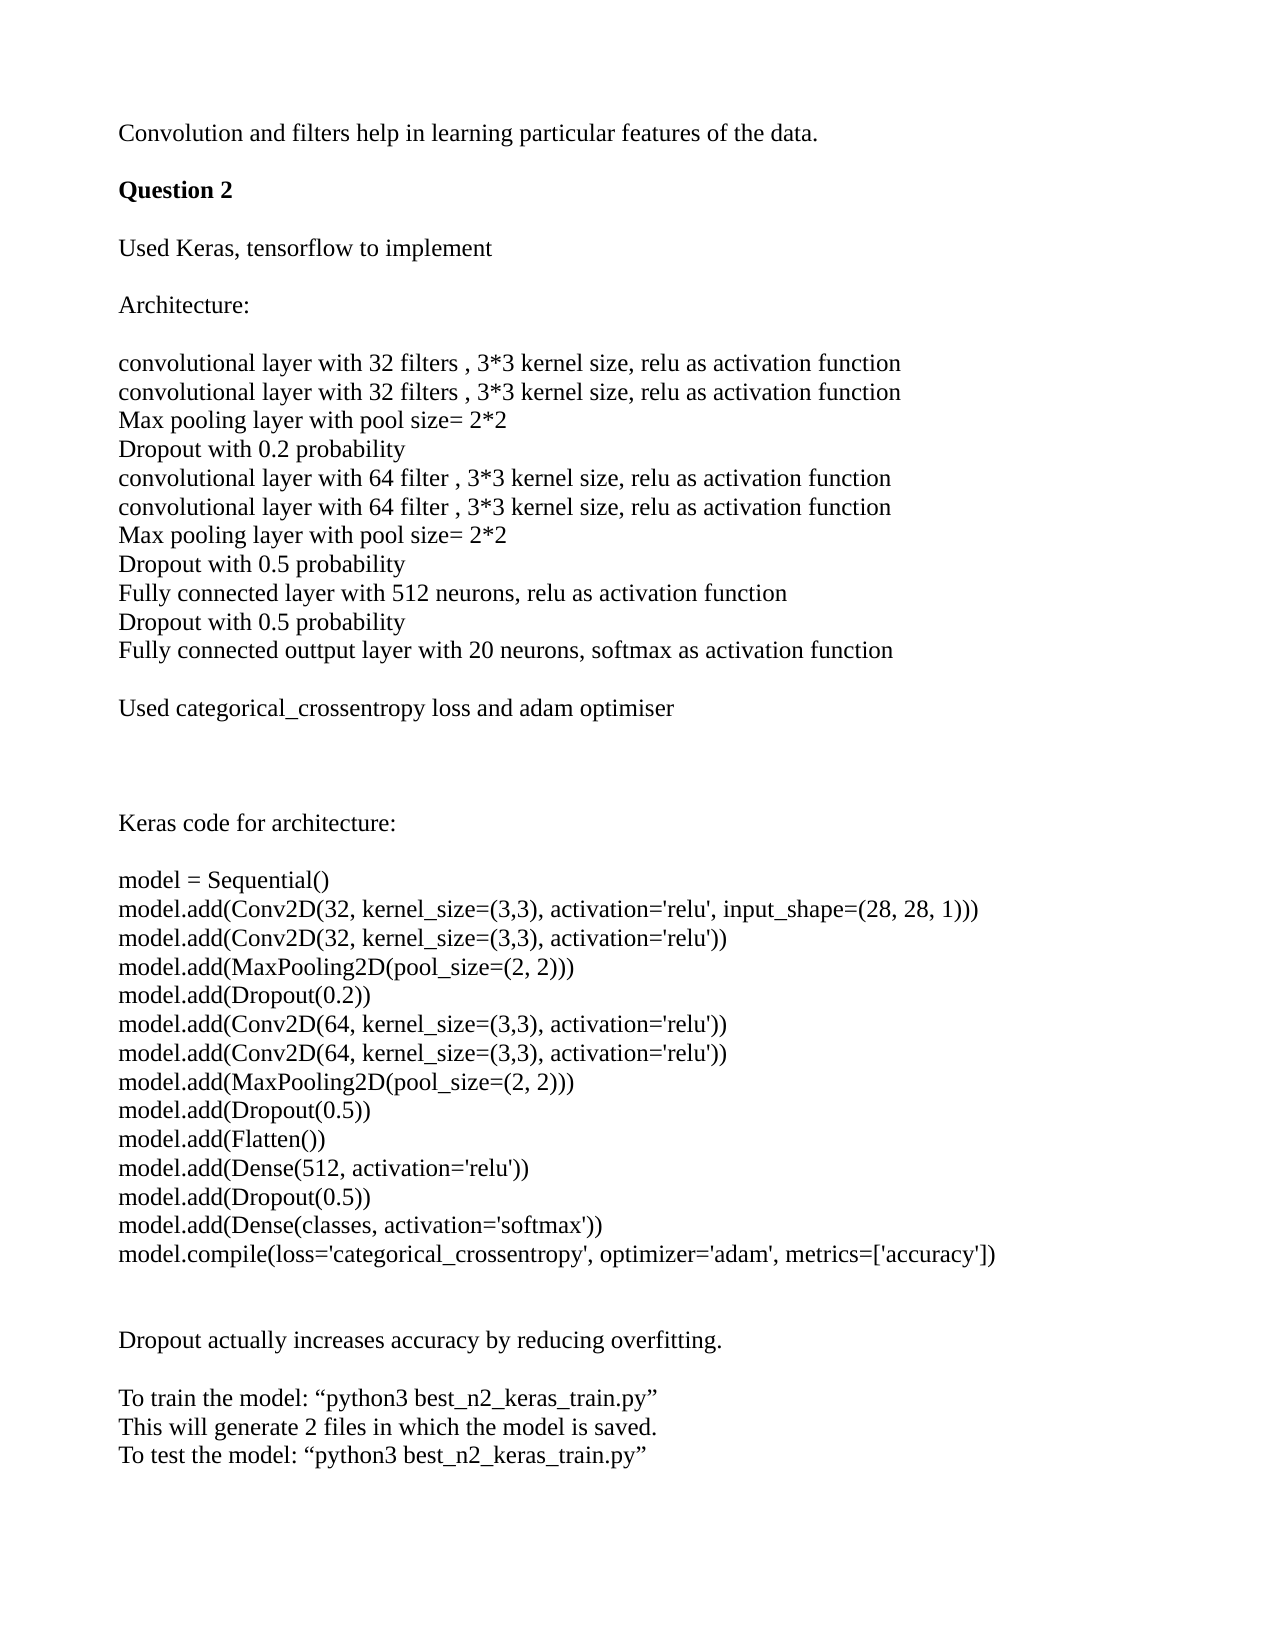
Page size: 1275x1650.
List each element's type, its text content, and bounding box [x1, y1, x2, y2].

text model.add(Dropout(0.2)) [118, 981, 1157, 1009]
text model.add(Conv2D(64, kernel_size=(3,3), activation='relu')) [118, 1009, 1157, 1038]
text Used categorical_crossentropy loss and adam optimiser [118, 693, 1157, 722]
text model = Sequential() [118, 866, 1157, 894]
text model.add(Conv2D(32, kernel_size=(3,3), activation='relu', input_shape=(28, 28, 1))) [118, 894, 1157, 923]
text model.add(Conv2D(64, kernel_size=(3,3), activation='relu')) [118, 1038, 1157, 1067]
text Fully connected outtput layer with 20 neurons, softmax as activation function [118, 636, 1157, 664]
text convolutional layer with 32 filters , 3*3 kernel size, relu as activation function [118, 348, 1157, 377]
text To test the model: “python3 best_n2_keras_train.py” [118, 1441, 1157, 1469]
text Dropout actually increases accuracy by reducing overfitting. [118, 1326, 1157, 1354]
text Max pooling layer with pool size= 2*2 [118, 406, 1157, 434]
text Max pooling layer with pool size= 2*2 [118, 521, 1157, 549]
text Dropout with 0.5 probability [118, 549, 1157, 578]
text model.add(Conv2D(32, kernel_size=(3,3), activation='relu')) [118, 923, 1157, 952]
text Architecture: [118, 291, 1157, 319]
text Keras code for architecture: [118, 808, 1157, 837]
text convolutional layer with 64 filter , 3*3 kernel size, relu as activation function [118, 463, 1157, 492]
text Question 2 [118, 176, 1157, 204]
text model.compile(loss='categorical_crossentropy', optimizer='adam', metrics=['accuracy']) [118, 1239, 1157, 1268]
text convolutional layer with 32 filters , 3*3 kernel size, relu as activation function [118, 377, 1157, 406]
text Fully connected layer with 512 neurons, relu as activation function [118, 578, 1157, 607]
text To train the model: “python3 best_n2_keras_train.py” [118, 1383, 1157, 1412]
text model.add(MaxPooling2D(pool_size=(2, 2))) [118, 952, 1157, 981]
text Convolution and filters help in learning particular features of the data. [118, 118, 1157, 147]
text Dropout with 0.5 probability [118, 607, 1157, 636]
text model.add(Dense(classes, activation='softmax')) [118, 1211, 1157, 1239]
text model.add(Dropout(0.5)) [118, 1096, 1157, 1124]
text model.add(MaxPooling2D(pool_size=(2, 2))) [118, 1067, 1157, 1096]
text This will generate 2 files in which the model is saved. [118, 1412, 1157, 1441]
text convolutional layer with 64 filter , 3*3 kernel size, relu as activation function [118, 492, 1157, 521]
text model.add(Dense(512, activation='relu')) [118, 1153, 1157, 1182]
text Dropout with 0.2 probability [118, 434, 1157, 463]
text model.add(Flatten()) [118, 1124, 1157, 1153]
text model.add(Dropout(0.5)) [118, 1182, 1157, 1211]
text Used Keras, tensorflow to implement [118, 233, 1157, 262]
